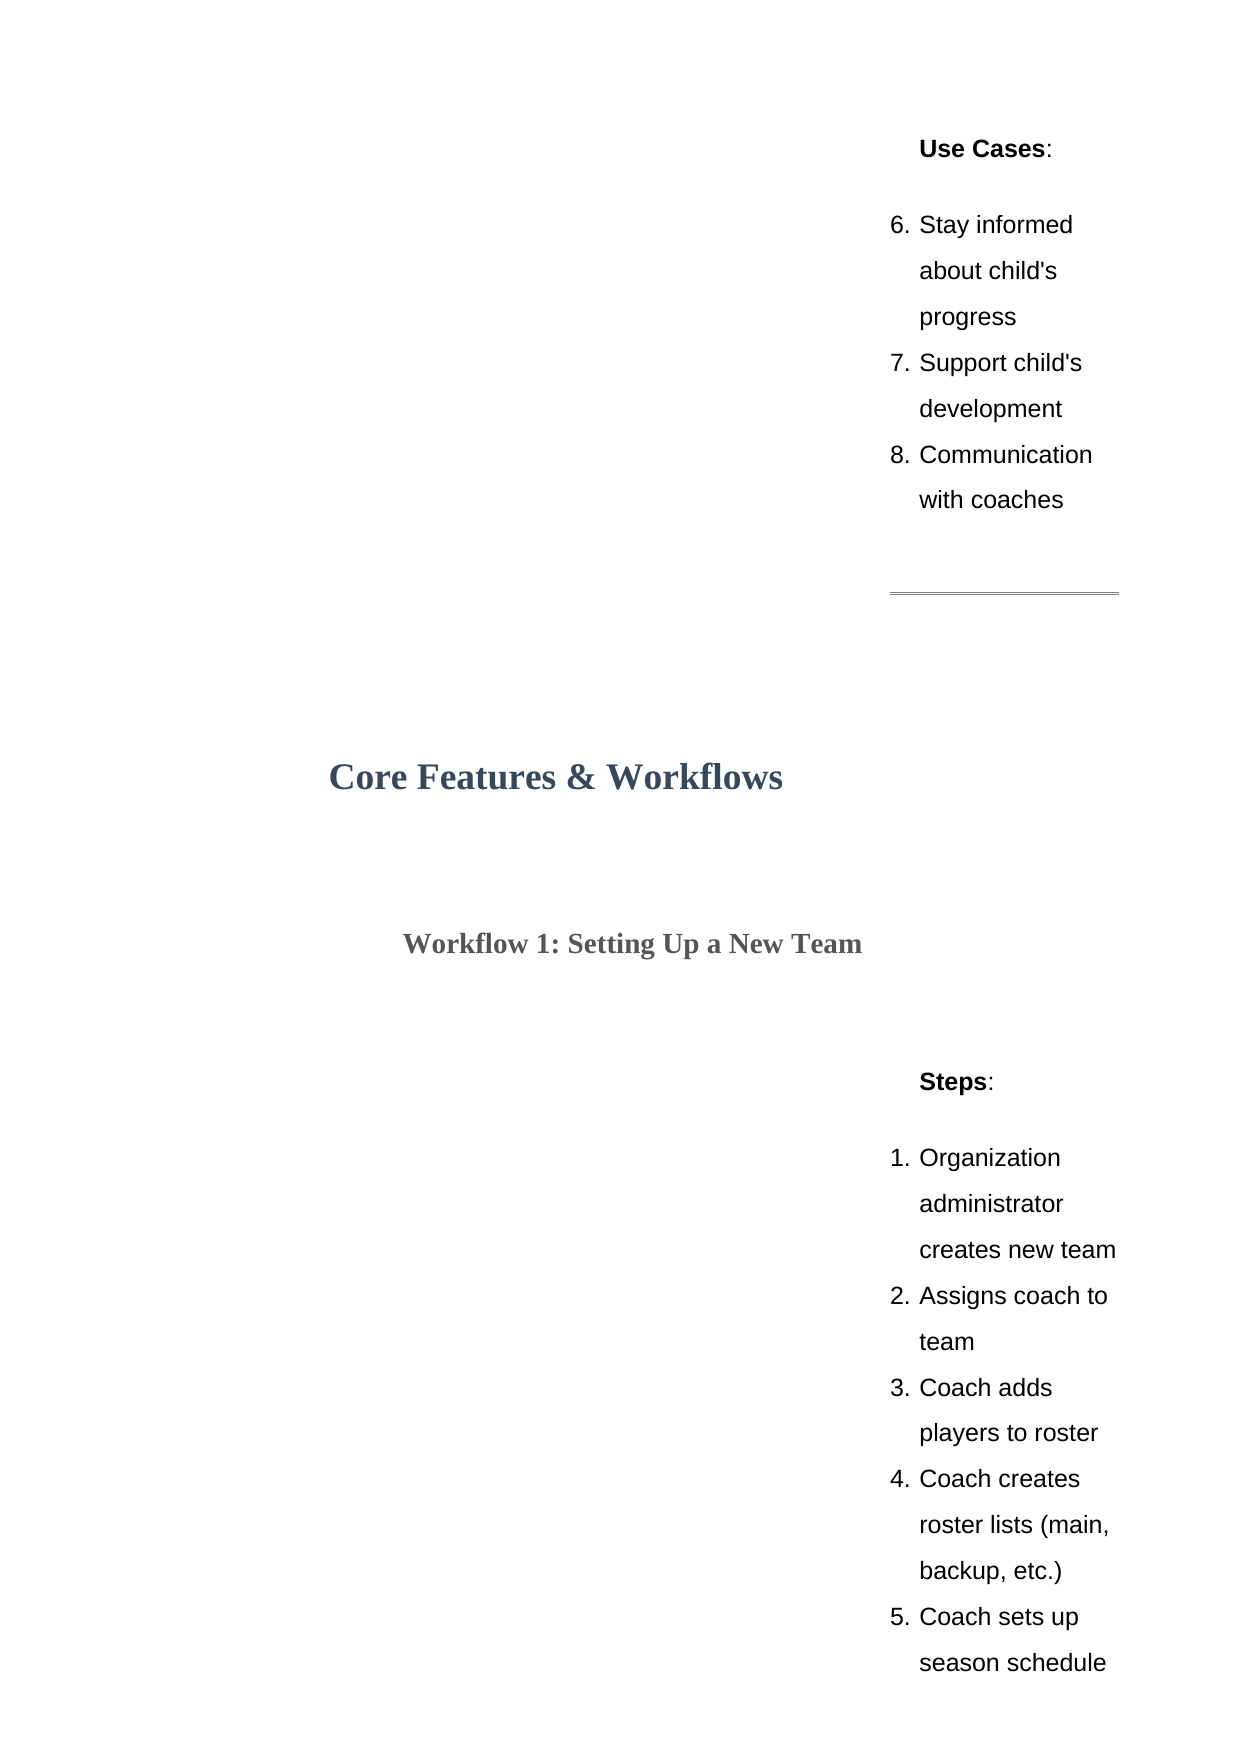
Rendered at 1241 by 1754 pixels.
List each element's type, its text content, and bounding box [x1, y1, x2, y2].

list Organization administrator creates new team [890, 1143, 1119, 1263]
list Coach adds players to roster [890, 1372, 1119, 1447]
list Coach sets up season schedule [890, 1602, 1119, 1677]
list Steps: [890, 1067, 1119, 1096]
subtitle Core Features & Workflows [299, 754, 1119, 797]
list Assigns coach to team [890, 1281, 1119, 1355]
list Support child's development [890, 348, 1119, 422]
list Coach creates roster lists (main, backup, etc.) [890, 1464, 1119, 1585]
list Stay informed about child's progress [890, 210, 1119, 331]
list Use Cases: [890, 134, 1119, 163]
subtitle Workflow 1: Setting Up a New Team [373, 926, 1119, 959]
list Communication with coaches [890, 439, 1119, 514]
